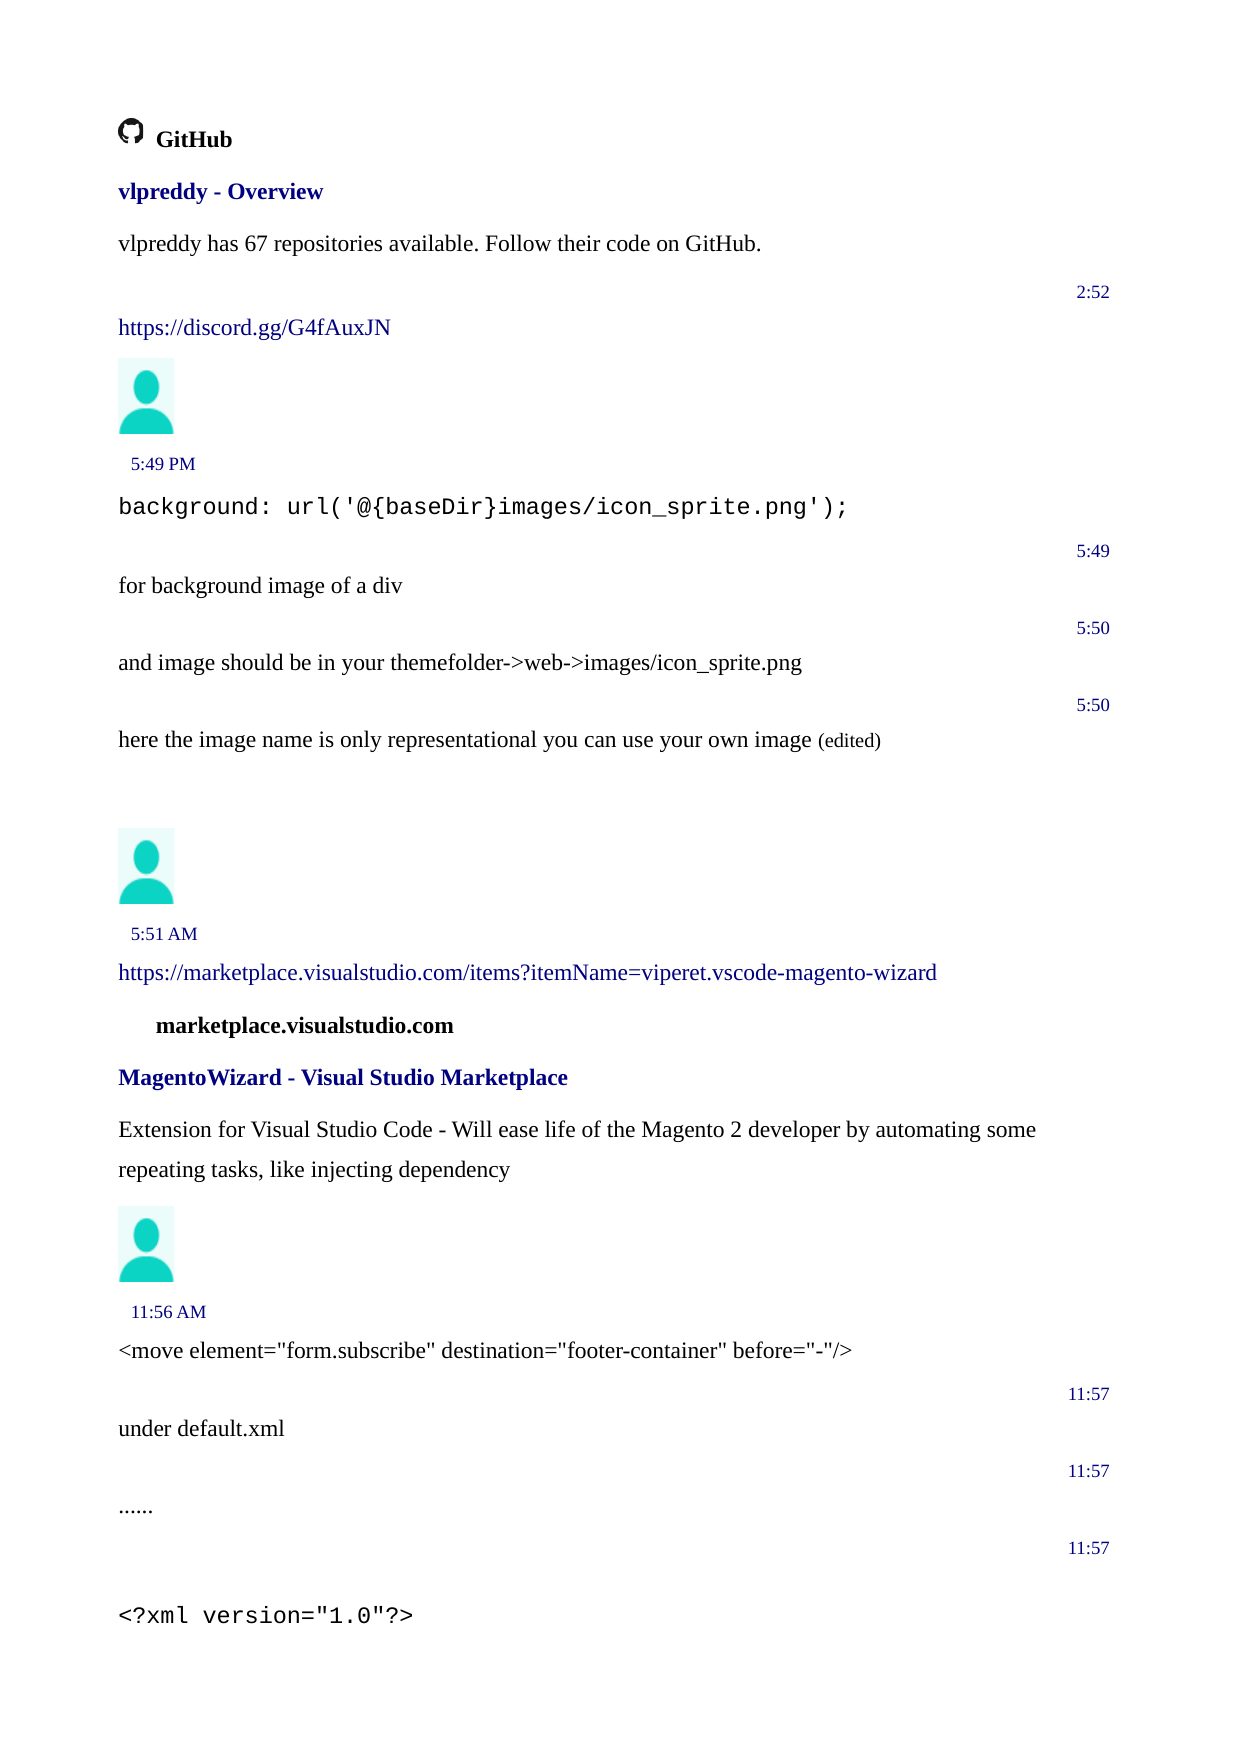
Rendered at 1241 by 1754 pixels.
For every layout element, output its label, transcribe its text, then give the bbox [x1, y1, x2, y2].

text vlpreddy - Overview [118, 178, 1122, 205]
text here the image name is only representational you can use your own image (edited) [118, 725, 1122, 752]
picture [118, 828, 175, 904]
text 11:56 AM [118, 1295, 1122, 1324]
picture [118, 1206, 175, 1282]
text background: url('@{baseDir}images/icon_sprite.png'); [118, 495, 1122, 521]
picture [118, 358, 175, 434]
text https://discord.gg/G4fAuxJN [118, 313, 1122, 340]
text https://marketplace.visualstudio.com/items?itemName=viperet.vscode-magento-wizard [118, 958, 1122, 986]
text 5:49 [118, 540, 1109, 561]
text vlpreddy has 67 repositories available. Follow their code on GitHub. [118, 229, 1122, 257]
text under default.xml [118, 1414, 1122, 1441]
text 5:51 AM [118, 917, 1122, 945]
text for background image of a div [118, 571, 1122, 598]
text 5:50 [118, 617, 1109, 638]
text MagentoWizard - Visual Studio Marketplace [118, 1064, 1122, 1091]
text 11:57 [118, 1459, 1109, 1481]
text 11:57 [118, 1382, 1109, 1404]
text <?xml version="1.0"?> [118, 1604, 1122, 1630]
text 11:57 [118, 1537, 1109, 1558]
picture [118, 118, 144, 144]
text <move element="form.subscribe" destination="footer-container" before="-"/> [118, 1337, 1122, 1364]
text marketplace.visualstudio.com [118, 1004, 1122, 1039]
text 5:49 PM [118, 447, 1122, 475]
text GitHub [118, 118, 1122, 153]
text and image should be in your themefolder->web->images/icon_sprite.png [118, 648, 1122, 675]
text 5:50 [118, 694, 1109, 716]
text Extension for Visual Studio Code - Will ease life of the Magento 2 developer by automating some repeating tasks, like injecting dependency [118, 1116, 1122, 1182]
text 2:52 [118, 281, 1109, 303]
text ...... [118, 1491, 1122, 1518]
